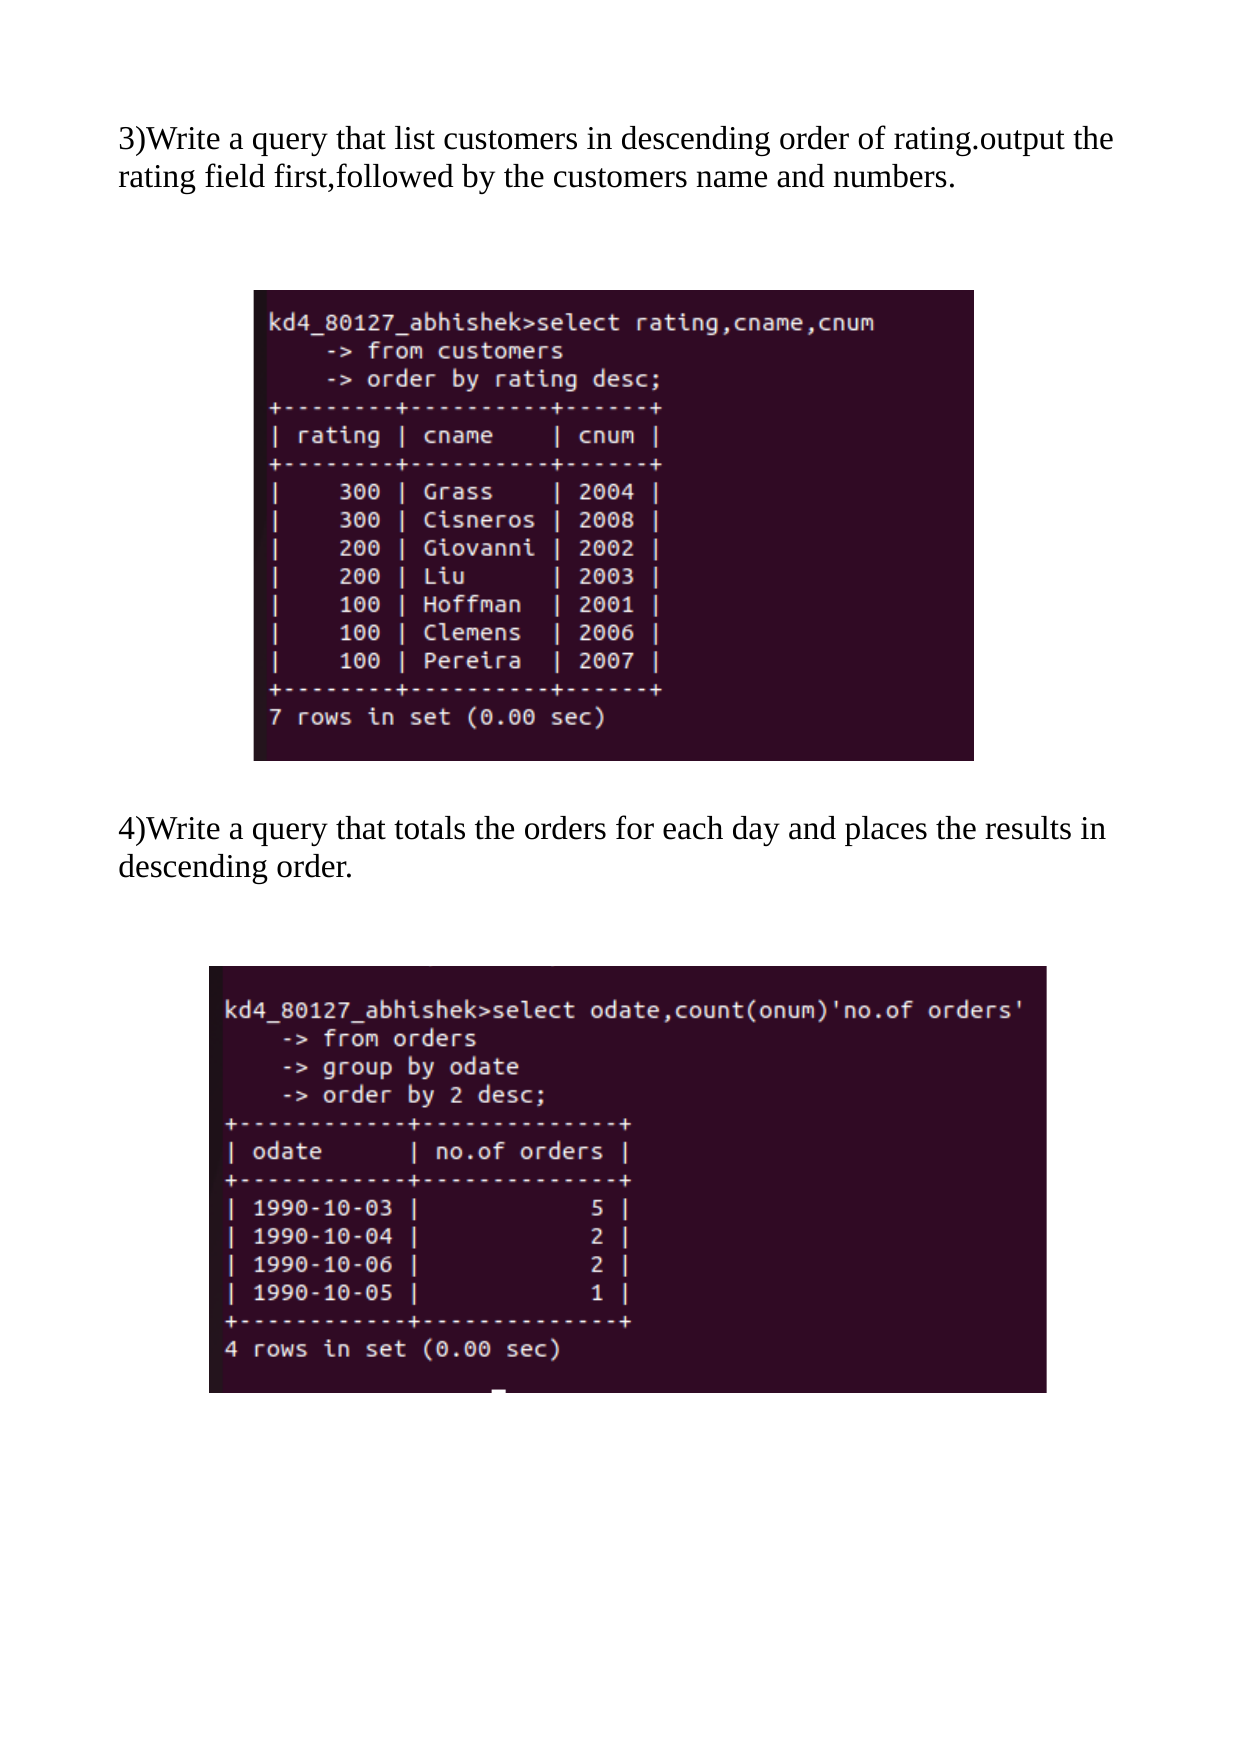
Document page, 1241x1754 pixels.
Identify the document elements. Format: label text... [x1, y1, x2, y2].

text 3)Write a query that list customers in descending order of rating.output the rating field first,followed by the customers name and numbers. [118, 118, 1122, 195]
picture [253, 290, 974, 761]
picture [209, 966, 1047, 1393]
text 4)Write a query that totals the orders for each day and places the results in descending order. [118, 808, 1122, 885]
